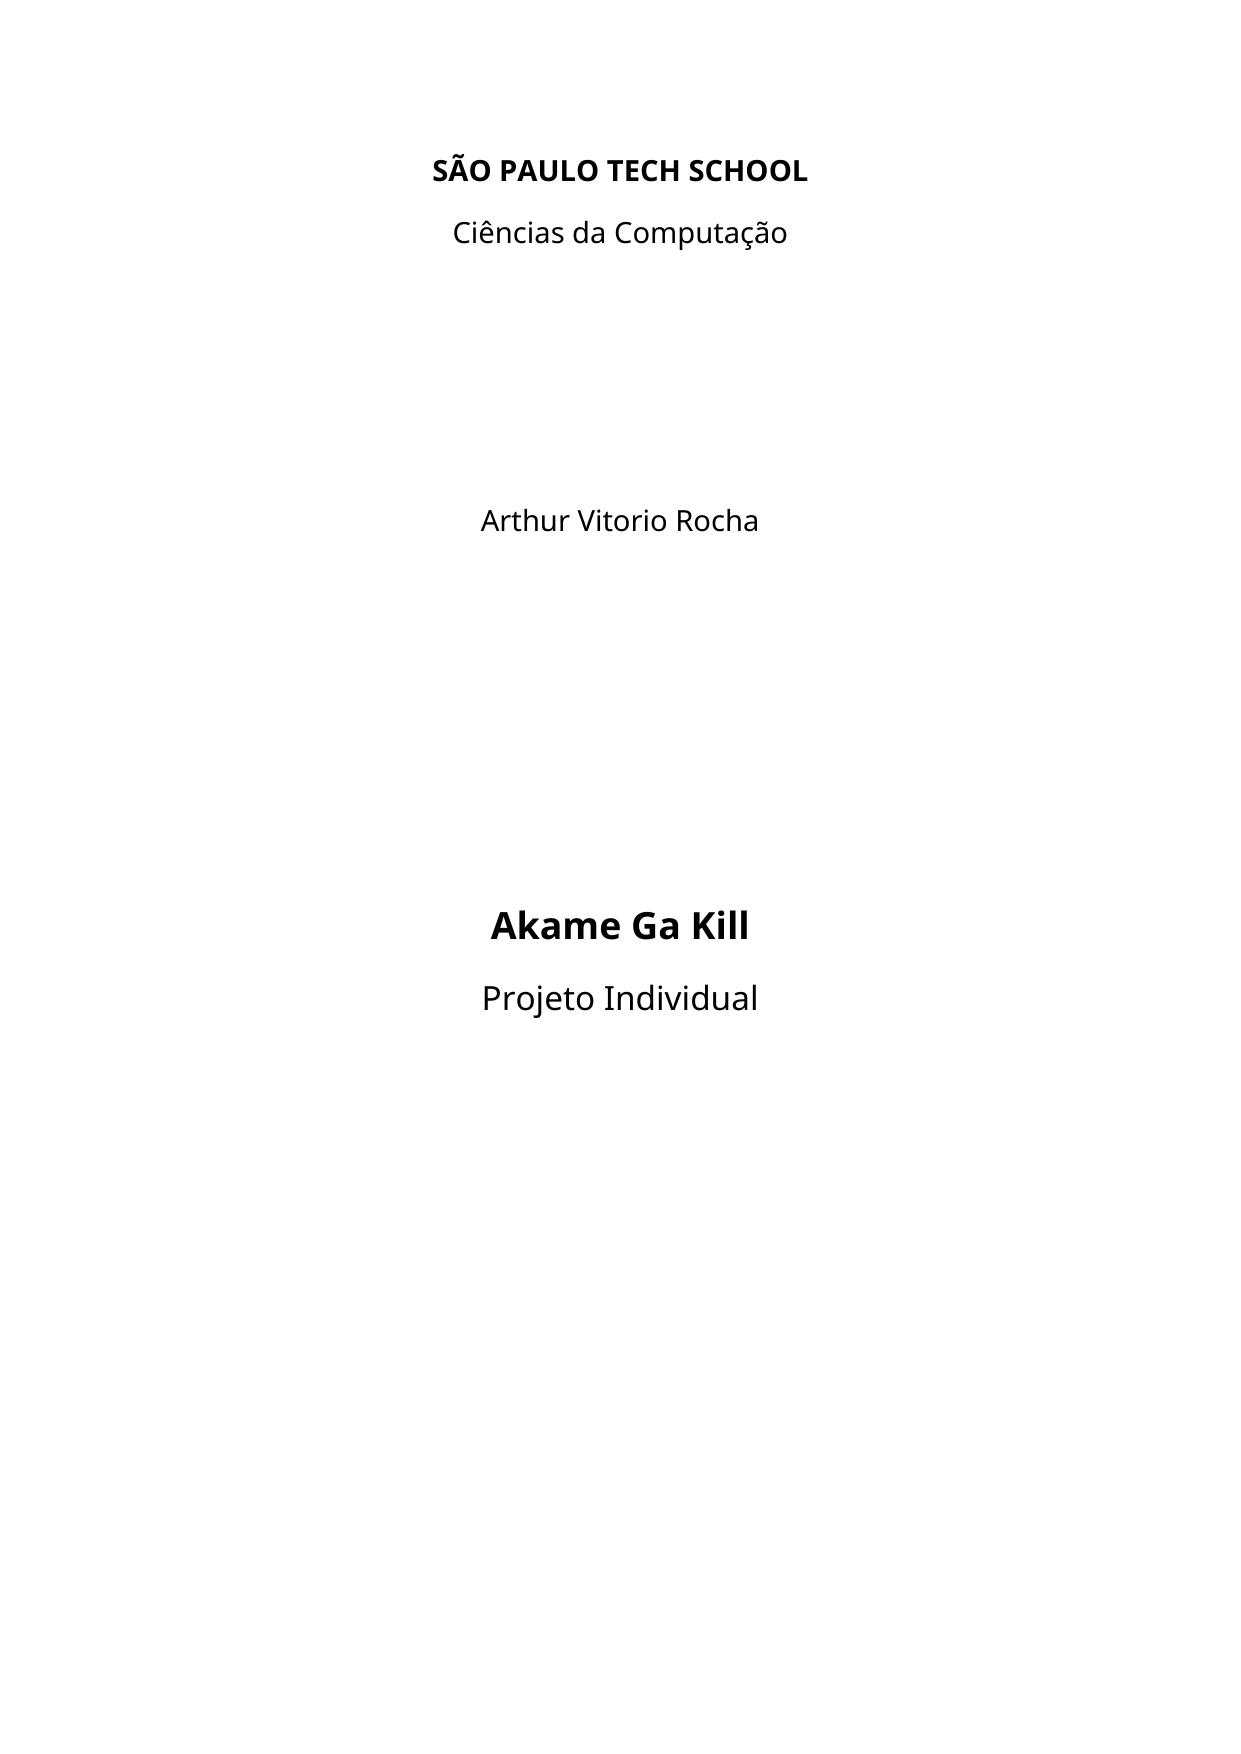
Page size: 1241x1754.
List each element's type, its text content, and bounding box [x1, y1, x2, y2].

text Arthur Vitorio Rocha [150, 500, 1090, 539]
text Projeto Individual [150, 975, 1090, 1021]
text Ciências da Computação [150, 213, 1090, 252]
text Akame Ga Kill [150, 899, 1090, 950]
text SÃO PAULO TECH SCHOOL [150, 150, 1090, 190]
